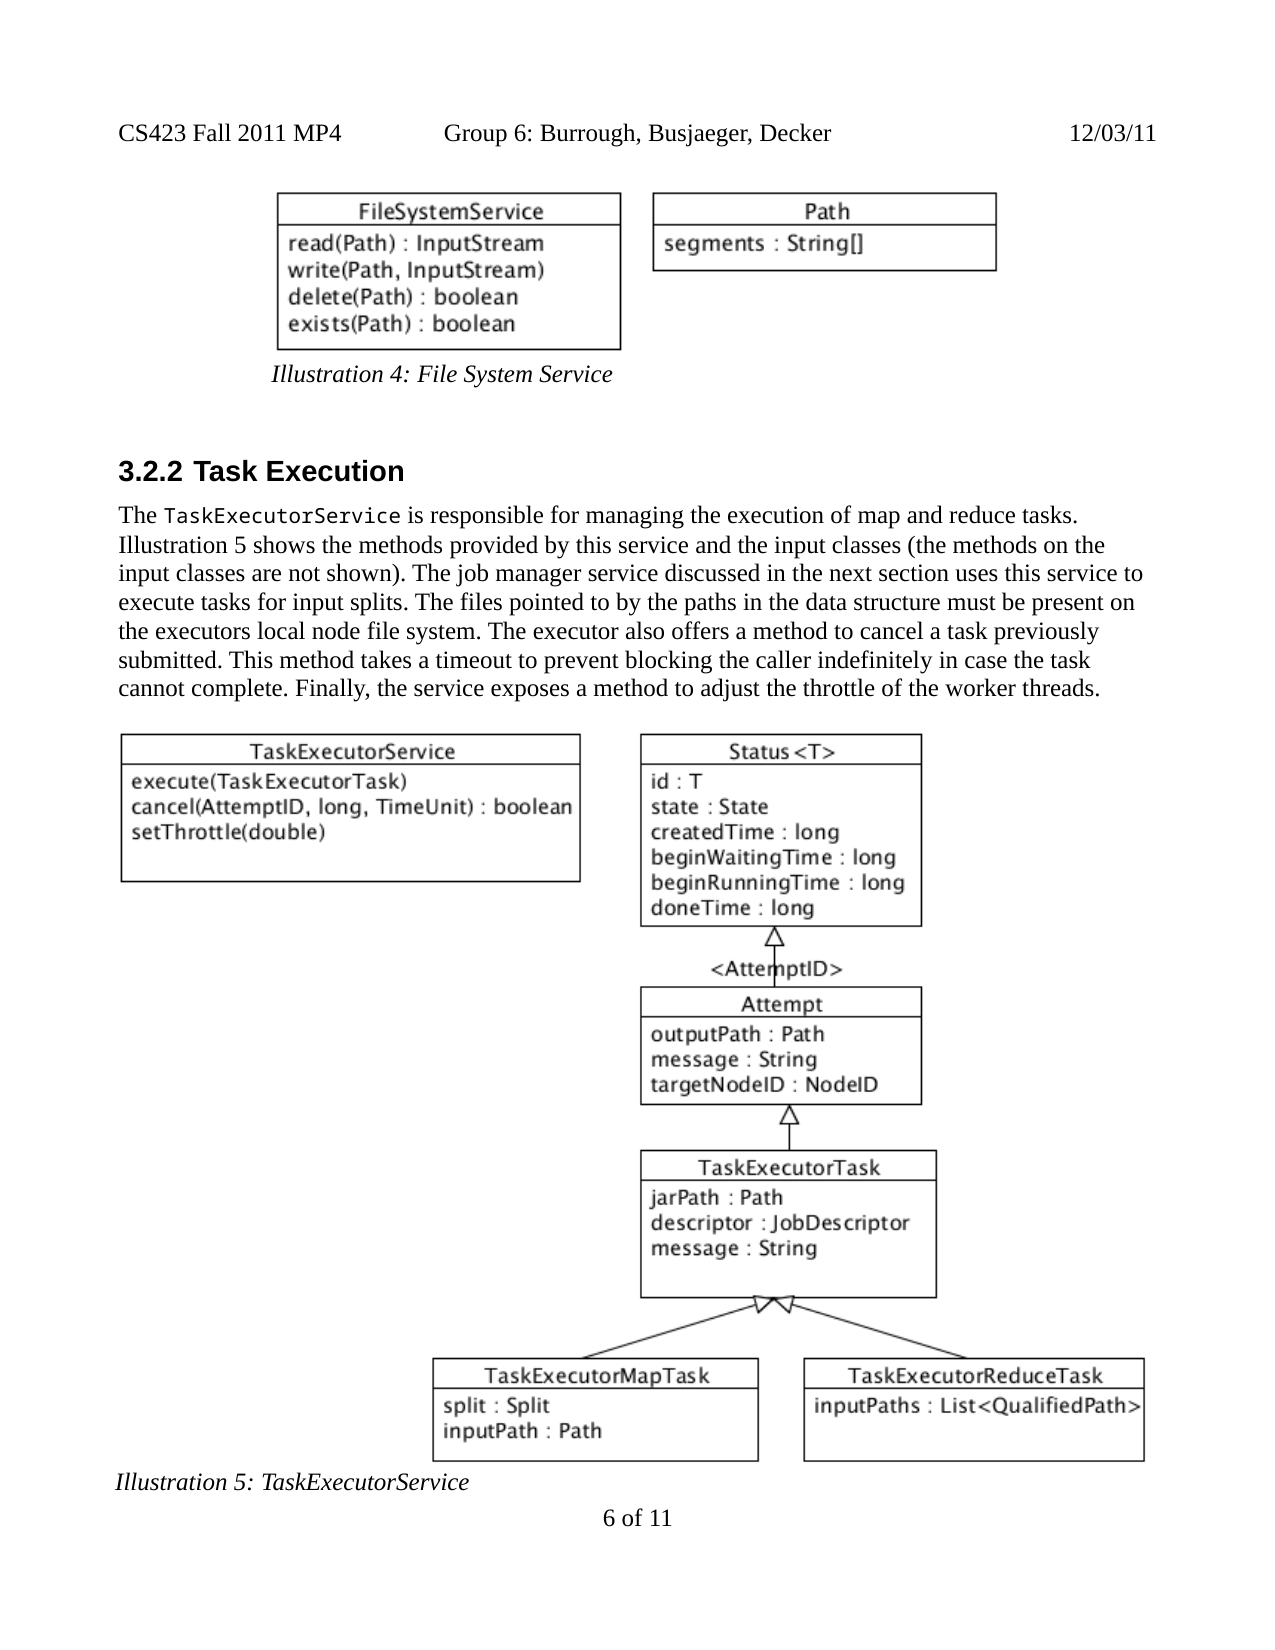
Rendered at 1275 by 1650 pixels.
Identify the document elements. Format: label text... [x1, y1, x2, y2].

text The TaskExecutorService is responsible for managing the execution of map and reduce tasks. Illustration 5 shows the methods provided by this service and the input classes (the methods on the input classes are not shown). The job manager service discussed in the next section uses this service to execute tasks for input splits. The files pointed to by the paths in the data structure must be present on the executors local node file system. The executor also offers a method to cancel a task previously submitted. This method takes a timeout to prevent blocking the caller indefinitely in case the task cannot complete. Finally, the service exposes a method to adjust the throttle of the worker threads. [118, 500, 1157, 702]
subtitle Task Execution [118, 454, 1157, 488]
text Illustration 4: File System Service [271, 360, 1004, 388]
picture [115, 728, 1154, 1468]
picture [271, 188, 1005, 360]
text Illustration 5: TaskExecutorService [115, 1468, 1154, 1496]
